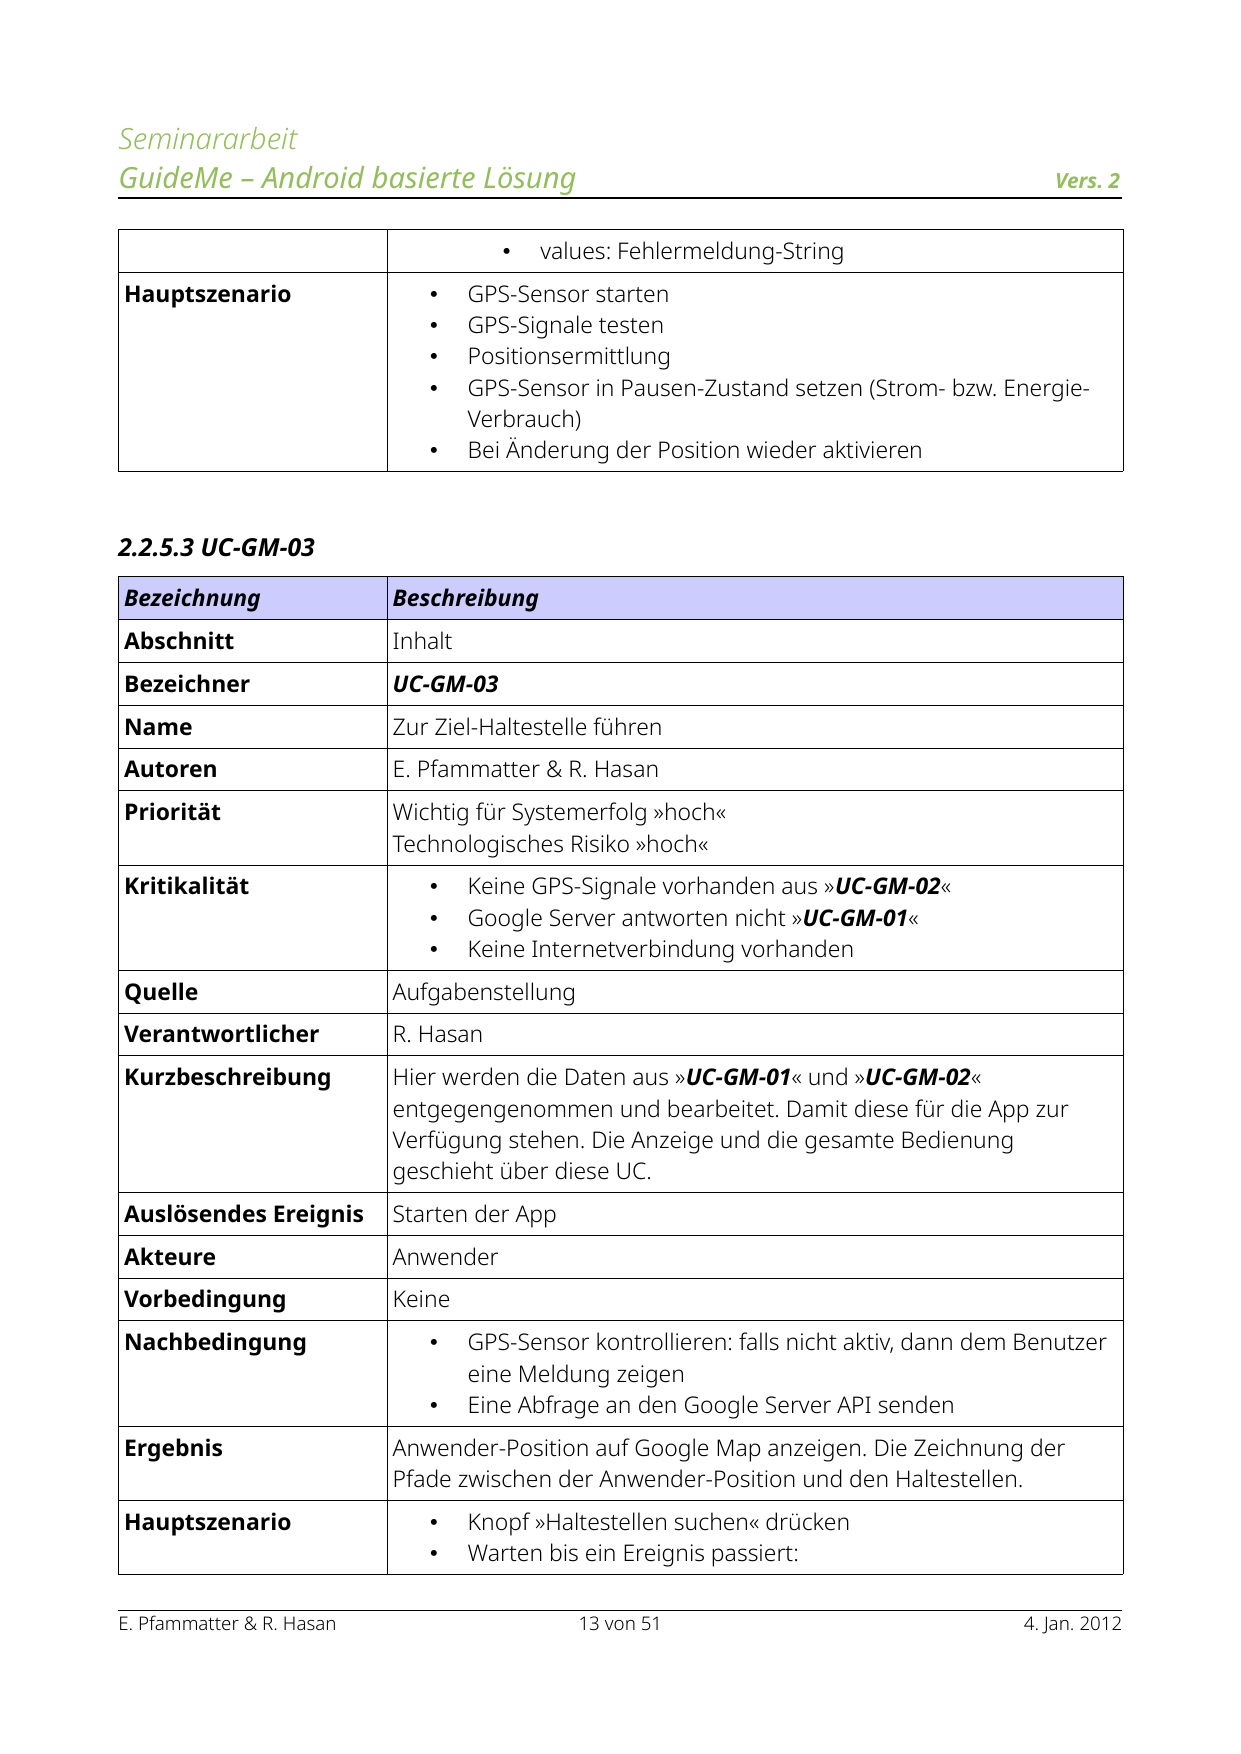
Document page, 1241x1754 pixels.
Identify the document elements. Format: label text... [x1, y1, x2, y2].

table_cell R. Hasan [388, 1014, 1123, 1055]
table_cell Anwender [388, 1236, 1123, 1278]
table_cell Verantwortlicher [119, 1014, 387, 1055]
table_cell GPS-Sensor starten GPS-Signale testen Positionsermittlung GPS-Sensor in Pausen-Zustand setzen (Strom- bzw. Energie-Verbrauch) Bei Änderung der Position wieder aktivieren [388, 273, 1123, 471]
table_header Beschreibung [388, 577, 1123, 619]
table_cell Knopf »Haltestellen suchen« drücken Warten bis ein Ereignis passiert: Falls Internetverbindung fehlschlägt » Anwender informieren Falls Google-Server nicht erreichbar sind » Anwender informieren Sonst die Routen dem Anwender anzeigen Bei Änderung der Position des Anwenders werden die Daten neu berechnet [388, 1501, 1123, 1574]
table_cell Bezeichner [119, 663, 387, 705]
table_cell Anwender-Position auf Google Map anzeigen. Die Zeichnung der Pfade zwischen der Anwender-Position und den Haltestellen. [388, 1427, 1123, 1500]
table_cell UC-GM-03 [388, 663, 1123, 705]
table_cell Inhalt [388, 620, 1123, 662]
table_cell [119, 230, 387, 272]
table_cell Quelle [119, 971, 387, 1013]
table_cell Aufgabenstellung [388, 971, 1123, 1013]
table_cell Keine GPS-Signale vorhanden aus »UC-GM-02« Google Server antworten nicht »UC-GM-01« Keine Internetverbindung vorhanden [388, 866, 1123, 970]
table_cell Vorbedingung [119, 1279, 387, 1320]
table_cell Priorität [119, 791, 387, 864]
table_cell Kurzbeschreibung [119, 1056, 387, 1192]
table_cell Akteure [119, 1236, 387, 1278]
subtitle 2.2.5.3 UC-GM-03 [118, 530, 1122, 564]
table_cell Abschnitt [119, 620, 387, 662]
table_cell Rückgabewert: Erfolgreich z.B. mit den Werten success: true values: Koordinaten-String Fehlgeschlagen z.B. mit den Werten success: false values: Fehlermeldung-String [388, 230, 1123, 272]
table_cell Starten der App [388, 1193, 1123, 1235]
table_cell Hier werden die Daten aus »UC-GM-01« und »UC-GM-02« entgegengenommen und bearbeitet. Damit diese für die App zur Verfügung stehen. Die Anzeige und die gesamte Bedienung geschieht über diese UC. [388, 1056, 1123, 1192]
table_cell Hauptszenario [119, 1501, 387, 1574]
table_cell Ergebnis [119, 1427, 387, 1500]
table_cell Name [119, 706, 387, 748]
table_cell Wichtig für Systemerfolg »hoch« Technologisches Risiko »hoch« [388, 791, 1123, 864]
table_cell Zur Ziel-Haltestelle führen [388, 706, 1123, 748]
table_cell Auslösendes Ereignis [119, 1193, 387, 1235]
table_cell Hauptszenario [119, 273, 387, 471]
table_header Bezeichnung [119, 577, 387, 619]
table_cell Autoren [119, 749, 387, 790]
table_cell Nachbedingung [119, 1321, 387, 1426]
table_cell Kritikalität [119, 866, 387, 970]
table_cell Keine [388, 1279, 1123, 1320]
table_cell GPS-Sensor kontrollieren: falls nicht aktiv, dann dem Benutzer eine Meldung zeigen Eine Abfrage an den Google Server API senden [388, 1321, 1123, 1426]
table_cell E. Pfammatter & R. Hasan [388, 749, 1123, 790]
